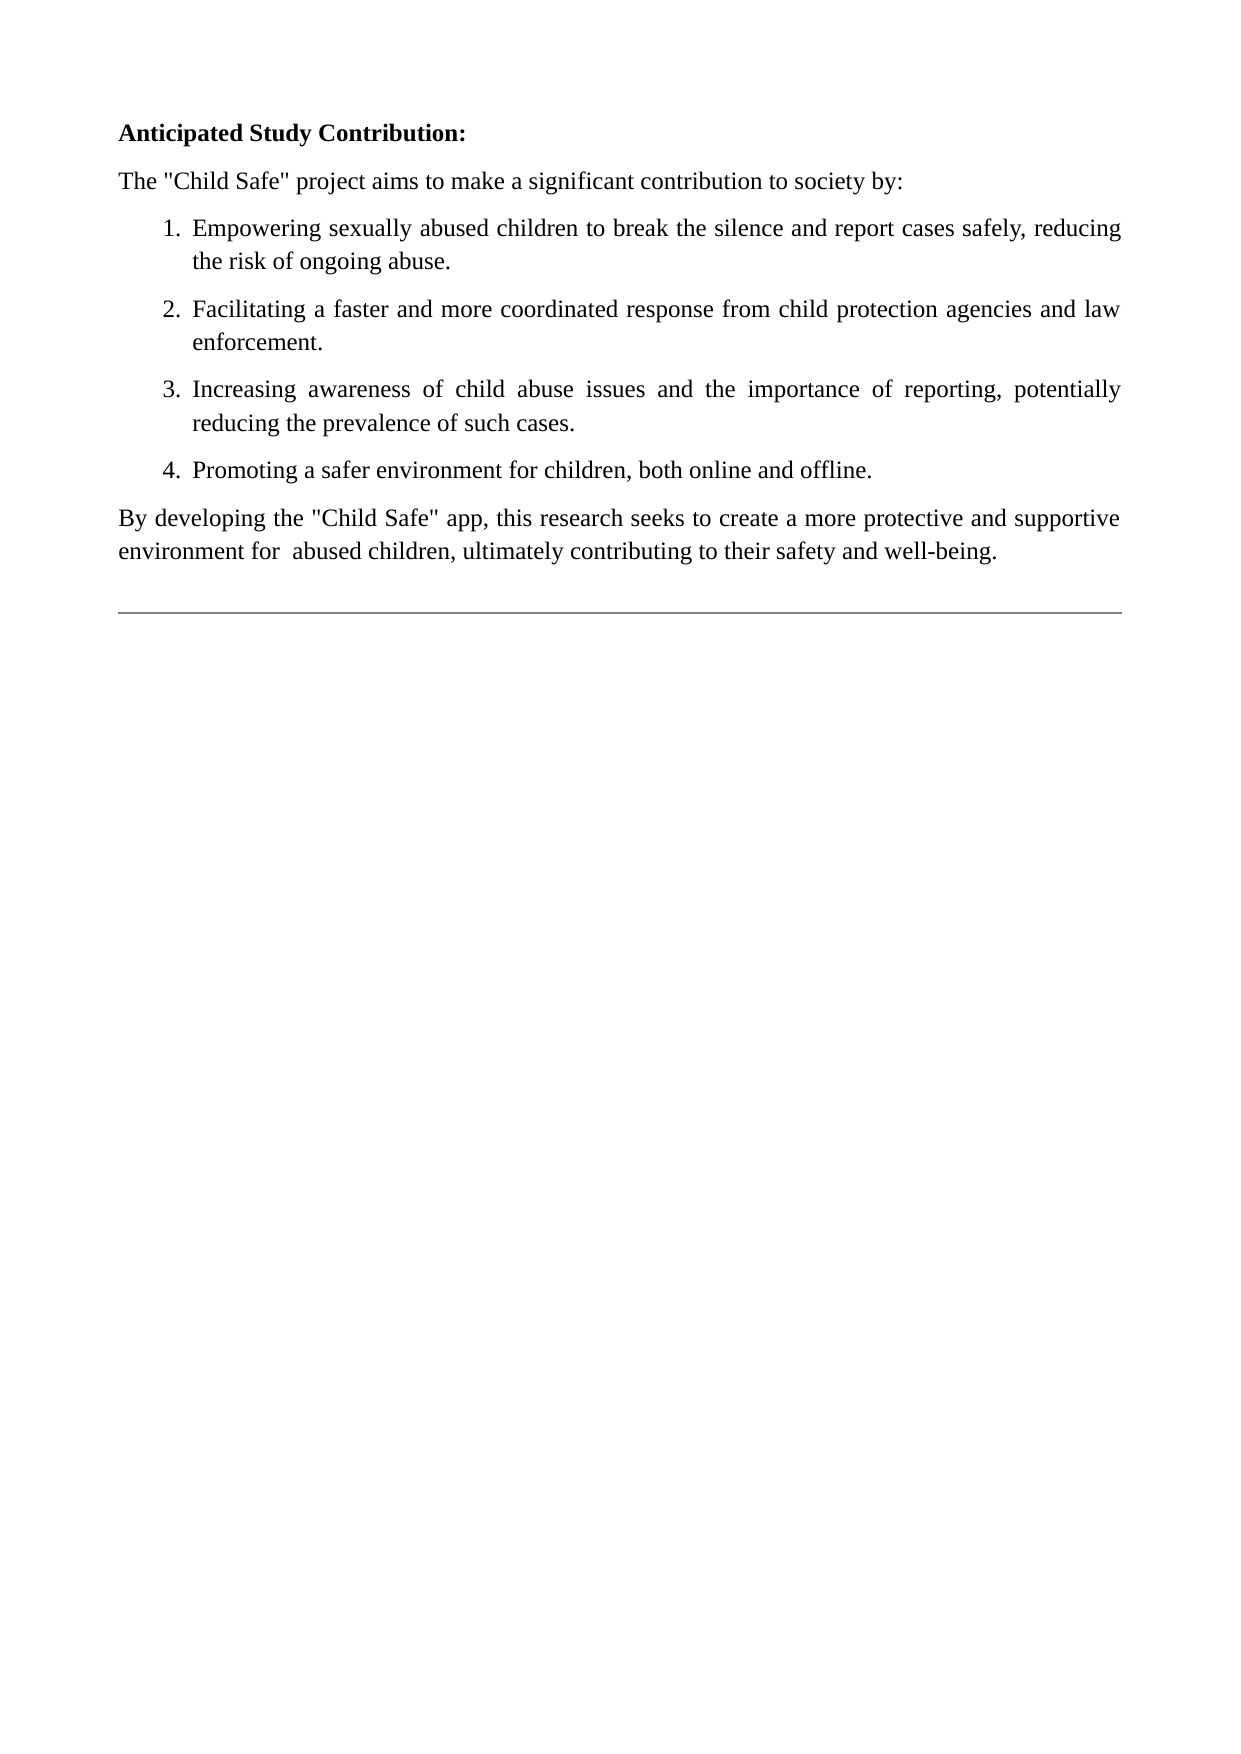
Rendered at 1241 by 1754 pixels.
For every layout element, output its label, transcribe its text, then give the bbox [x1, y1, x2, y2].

text By developing the "Child Safe" app, this research seeks to create a more protective and supportive environment for abused children, ultimately contributing to their safety and well-being. [118, 503, 1122, 564]
list Facilitating a faster and more coordinated response from child protection agencies and law enforcement. [162, 294, 1122, 356]
list Promoting a safer environment for children, both online and offline. [162, 455, 1122, 484]
list Empowering sexually abused children to break the silence and report cases safely, reducing the risk of ongoing abuse. [162, 213, 1122, 275]
text Anticipated Study Contribution: [118, 118, 1122, 147]
text The "Child Safe" project aims to make a significant contribution to society by: [118, 166, 1122, 194]
list Increasing awareness of child abuse issues and the importance of reporting, potentially reducing the prevalence of such cases. [162, 374, 1122, 436]
